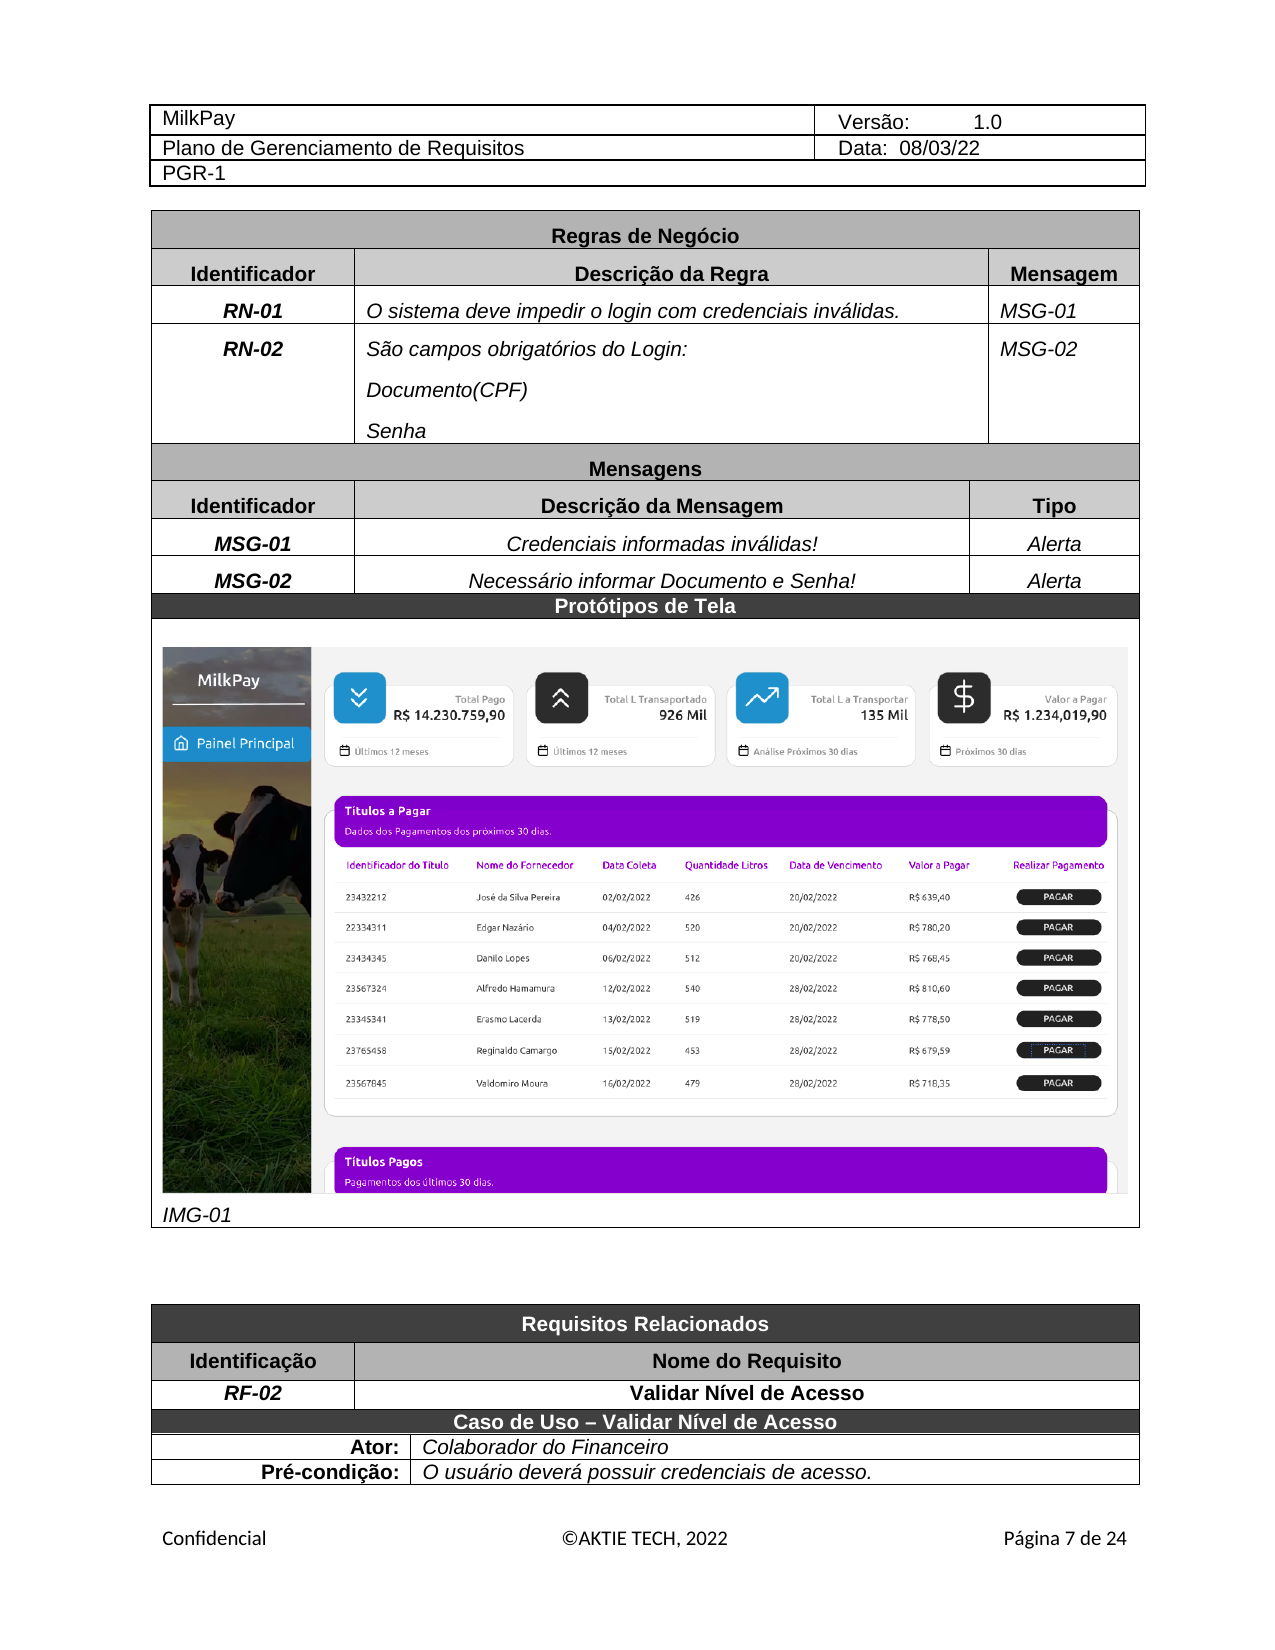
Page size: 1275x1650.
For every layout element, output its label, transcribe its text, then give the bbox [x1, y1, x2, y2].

table_cell MSG-01 [989, 286, 1139, 323]
table_cell Mensagem [989, 249, 1139, 285]
table_cell MSG-02 [989, 324, 1139, 443]
table_cell MSG-01 [152, 519, 354, 555]
table_cell Descrição da Mensagem [355, 481, 969, 518]
table_cell São campos obrigatórios do Login: Documento(CPF) Senha [355, 324, 988, 443]
picture [162, 647, 1128, 1194]
table_cell Tipo [970, 481, 1139, 518]
table_cell RN-01 [152, 286, 354, 323]
table_header Requisitos Relacionados [152, 1305, 1139, 1342]
table_cell O usuário deverá possuir credenciais de acesso. [411, 1460, 1139, 1483]
table_cell Descrição da Regra [355, 249, 988, 285]
table_cell Identificação [152, 1343, 354, 1380]
table_cell O sistema deve impedir o login com credenciais inválidas. [355, 286, 988, 323]
table_cell Protótipos de Tela [152, 594, 1139, 618]
table_cell IMG-01 [152, 619, 1139, 1227]
table_cell Colaborador do Financeiro [411, 1435, 1139, 1458]
table_cell RN-02 [152, 324, 354, 443]
table_cell Nome do Requisito [355, 1343, 1139, 1380]
table_cell Pré-condição: [152, 1460, 410, 1483]
table_cell Mensagens [152, 444, 1139, 480]
table_cell Validar Nível de Acesso [355, 1381, 1139, 1408]
table_cell Identificador [152, 249, 354, 285]
table_cell Caso de Uso – Validar Nível de Acesso [152, 1410, 1139, 1433]
table_cell Credenciais informadas inválidas! [355, 519, 969, 555]
table_cell Regras de Negócio [152, 211, 1139, 248]
table_cell Necessário informar Documento e Senha! [355, 556, 969, 593]
table_cell MSG-02 [152, 556, 354, 593]
table_cell Alerta [970, 519, 1139, 555]
table_cell Alerta [970, 556, 1139, 593]
table_cell RF-02 [152, 1381, 354, 1408]
table_cell Identificador [152, 481, 354, 518]
table_cell Ator: [152, 1435, 410, 1458]
